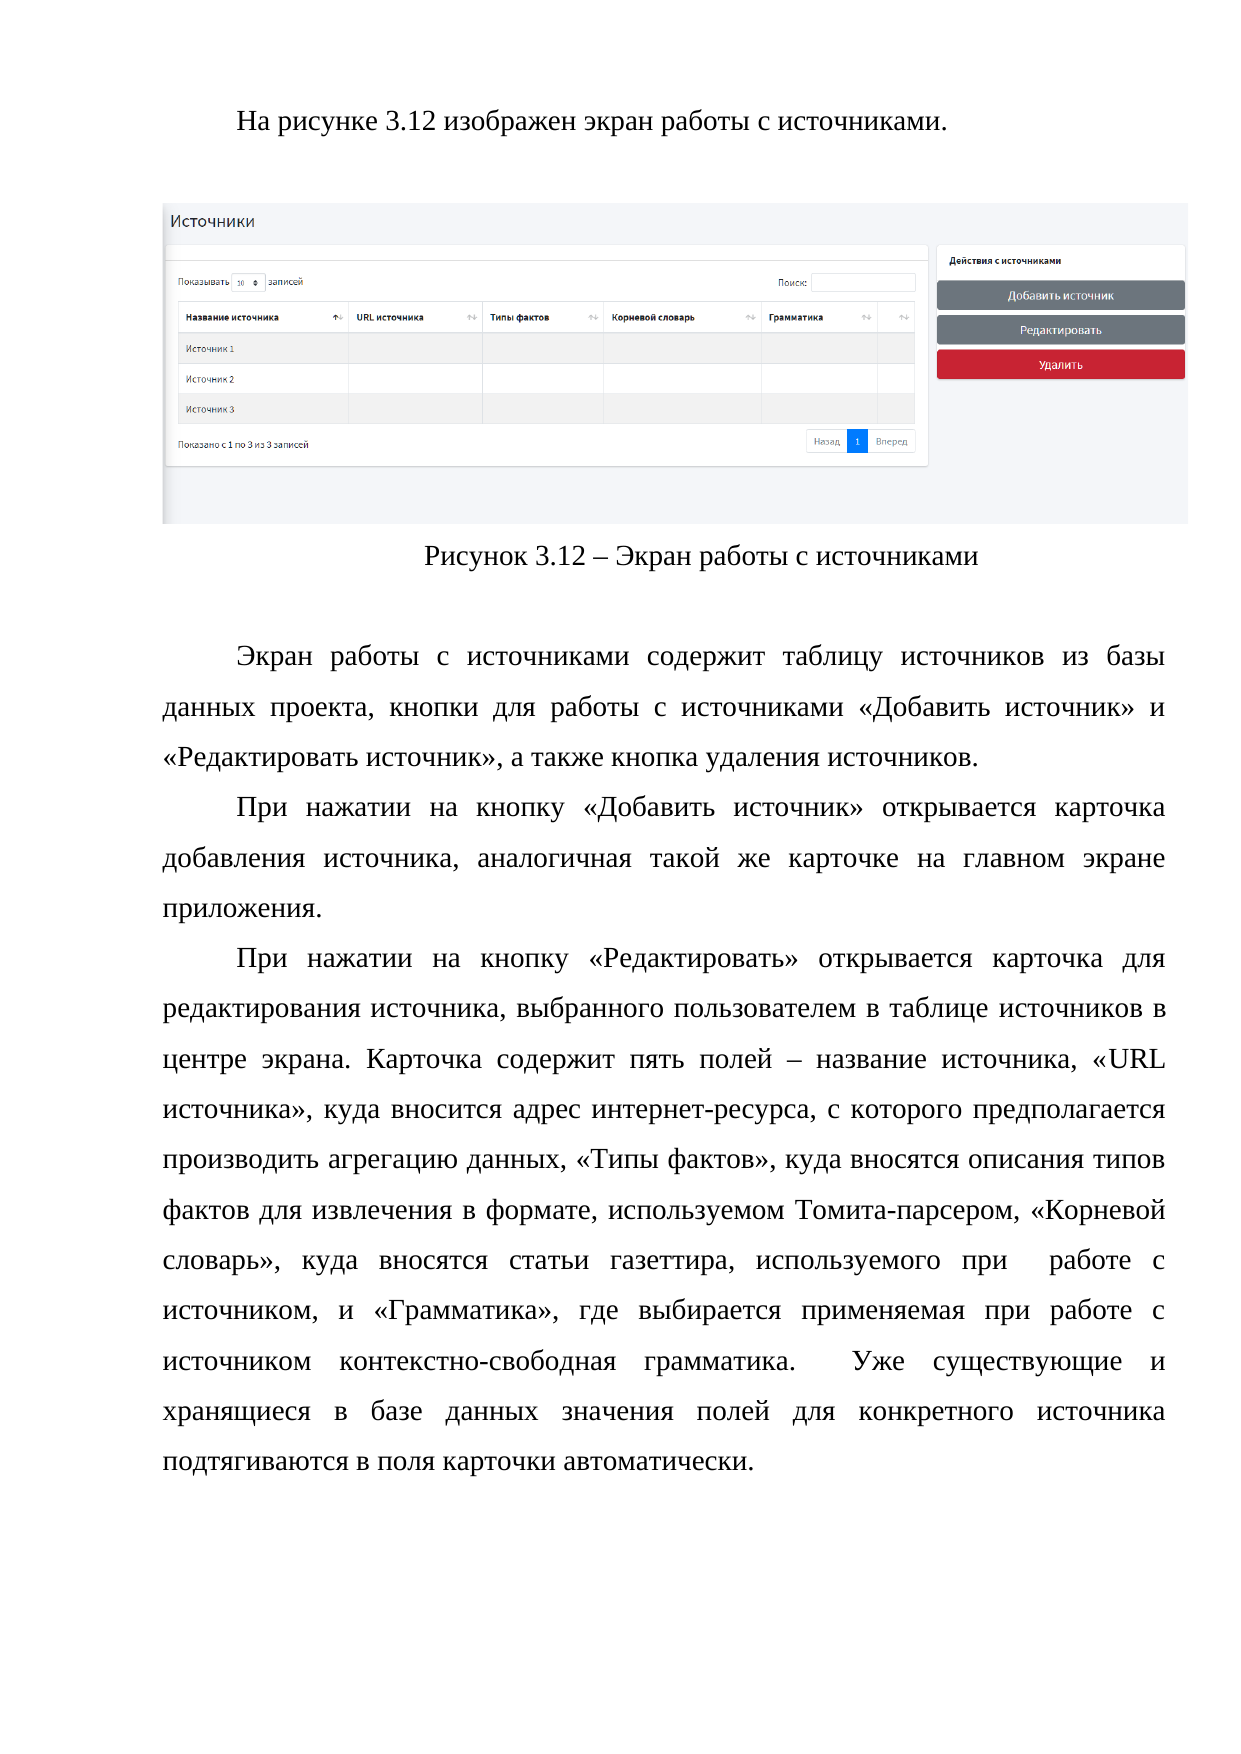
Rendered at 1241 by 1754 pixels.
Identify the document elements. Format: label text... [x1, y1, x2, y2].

text Экран работы с источниками содержит таблицу источников из базы данных проекта, кнопки для работы с источниками «Добавить источник» и «Редактировать источник», а также кнопка удаления источников. [162, 638, 1166, 773]
text При нажатии на кнопку «Редактировать» открывается карточка для редактирования источника, выбранного пользователем в таблице источников в центре экрана. Карточка содержит пять полей – название источника, «URL источника», куда вносится адрес интернет-ресурса, с которого предполагается производить агрегацию данных, «Типы фактов», куда вносятся описания типов фактов для извлечения в формате, используемом Томита-парсером, «Корневой словарь», куда вносятся статьи газеттира, используемого при работе с источником, и «Грамматика», где выбирается применяемая при работе с источником контекстно-свободная грамматика. Уже существующие и хранящиеся в базе данных значения полей для конкретного источника подтягиваются в поля карточки автоматически. [162, 940, 1166, 1477]
text При нажатии на кнопку «Добавить источник» открывается карточка добавления источника, аналогичная такой же карточке на главном экране приложения. [162, 789, 1166, 923]
list На рисунке 3.12 изображен экран работы с источниками. [236, 103, 1166, 136]
picture [162, 203, 1189, 524]
text Рисунок 3.12 – Экран работы с источниками [162, 538, 1166, 571]
